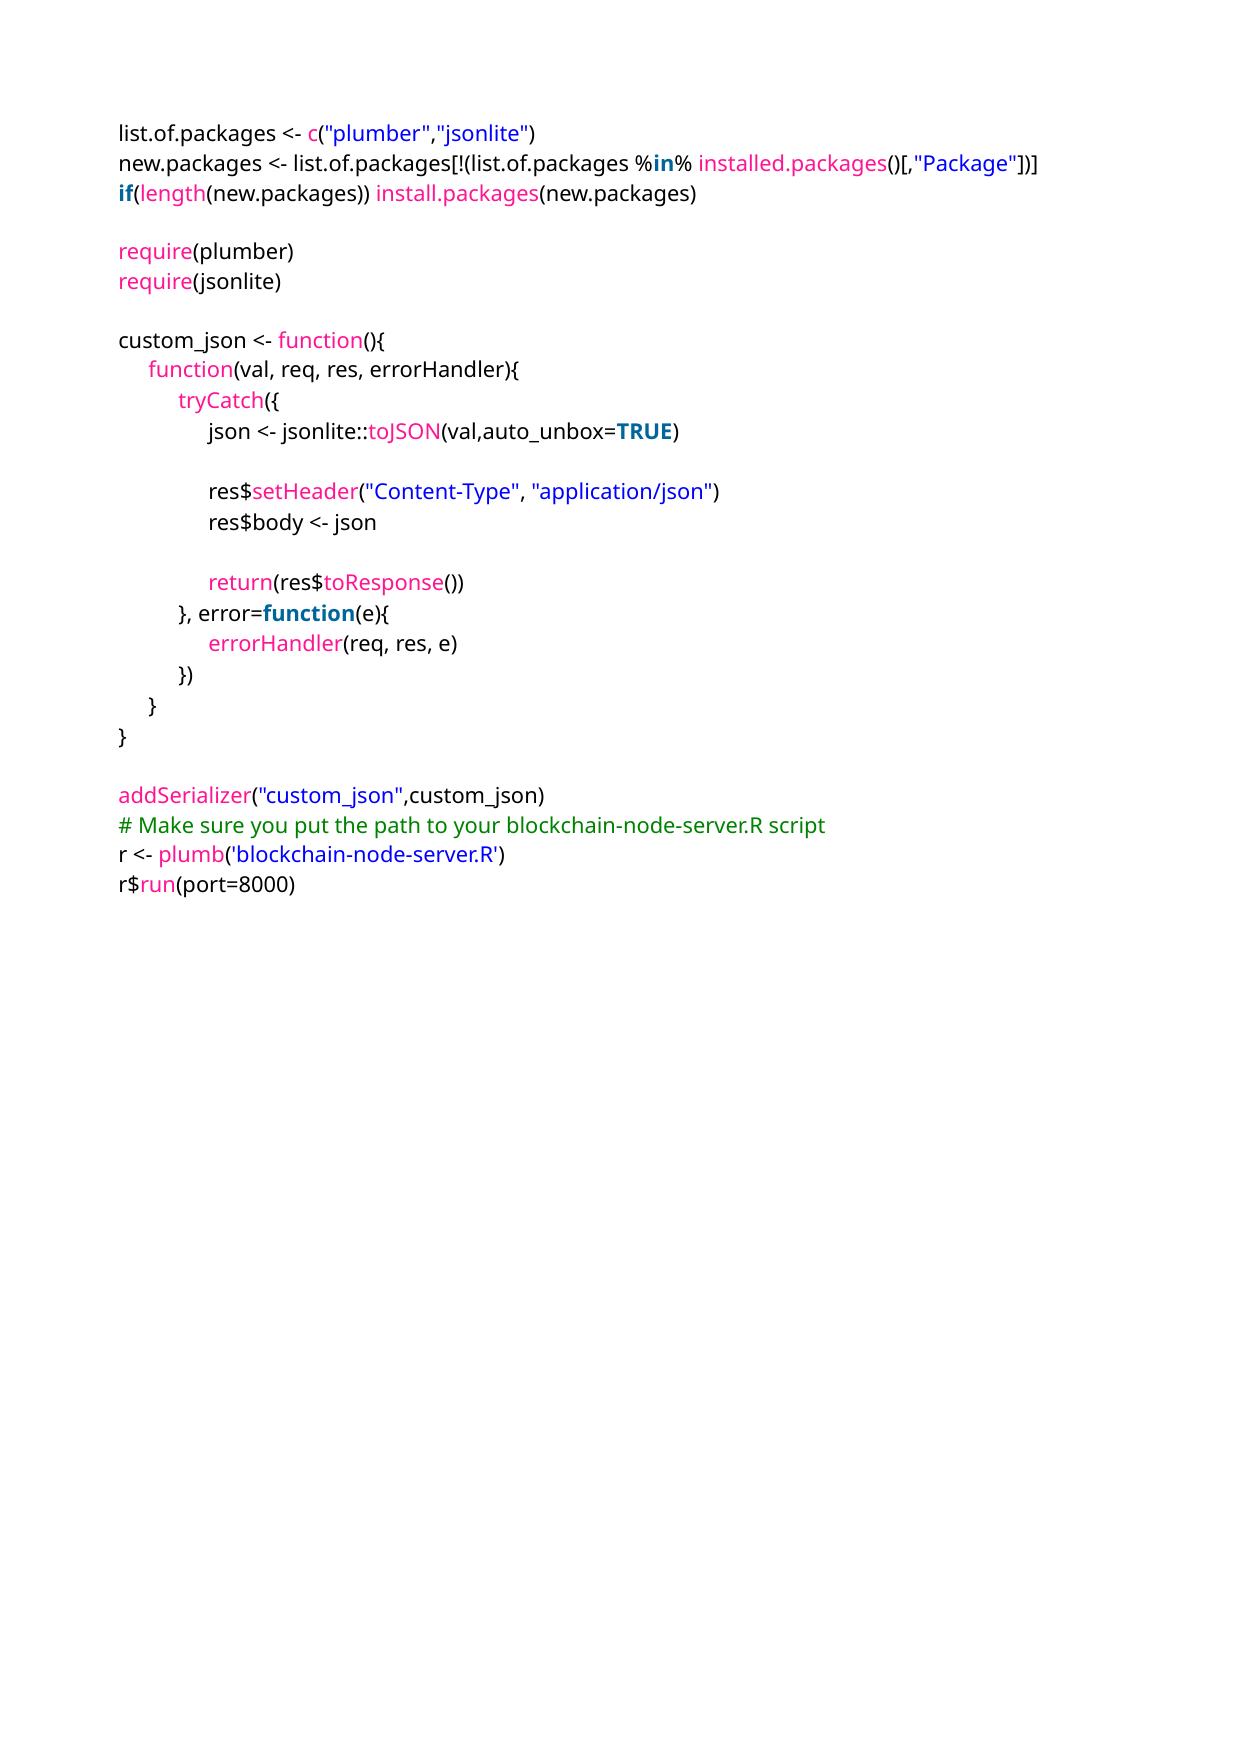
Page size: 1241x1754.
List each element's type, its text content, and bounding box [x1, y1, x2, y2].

text require(plumber) [118, 236, 1122, 266]
text tryCatch({ [118, 385, 1122, 416]
text custom_json <- function(){ [118, 324, 1122, 354]
text if(length(new.packages)) install.packages(new.packages) [118, 178, 1122, 207]
text } [118, 721, 1122, 751]
text } [118, 690, 1122, 721]
text require(jsonlite) [118, 266, 1122, 296]
text return(res$toResponse()) [118, 567, 1122, 597]
text r$run(port=8000) [118, 869, 1122, 899]
text r <- plumb('blockchain-node-server.R') [118, 839, 1122, 869]
text res$body <- json [118, 507, 1122, 538]
text errorHandler(req, res, e) [118, 628, 1122, 659]
text list.of.packages <- c("plumber","jsonlite") [118, 118, 1122, 148]
text new.packages <- list.of.packages[!(list.of.packages %in% installed.packages()[,"Package"])] [118, 148, 1122, 178]
text function(val, req, res, errorHandler){ [118, 354, 1122, 385]
text }, error=function(e){ [118, 597, 1122, 628]
text }) [118, 659, 1122, 690]
text res$setHeader("Content-Type", "application/json") [118, 476, 1122, 507]
text # Make sure you put the path to your blockchain-node-server.R script [118, 809, 1122, 839]
text addSerializer("custom_json",custom_json) [118, 780, 1122, 809]
text json <- jsonlite::toJSON(val,auto_unbox=TRUE) [118, 416, 1122, 447]
